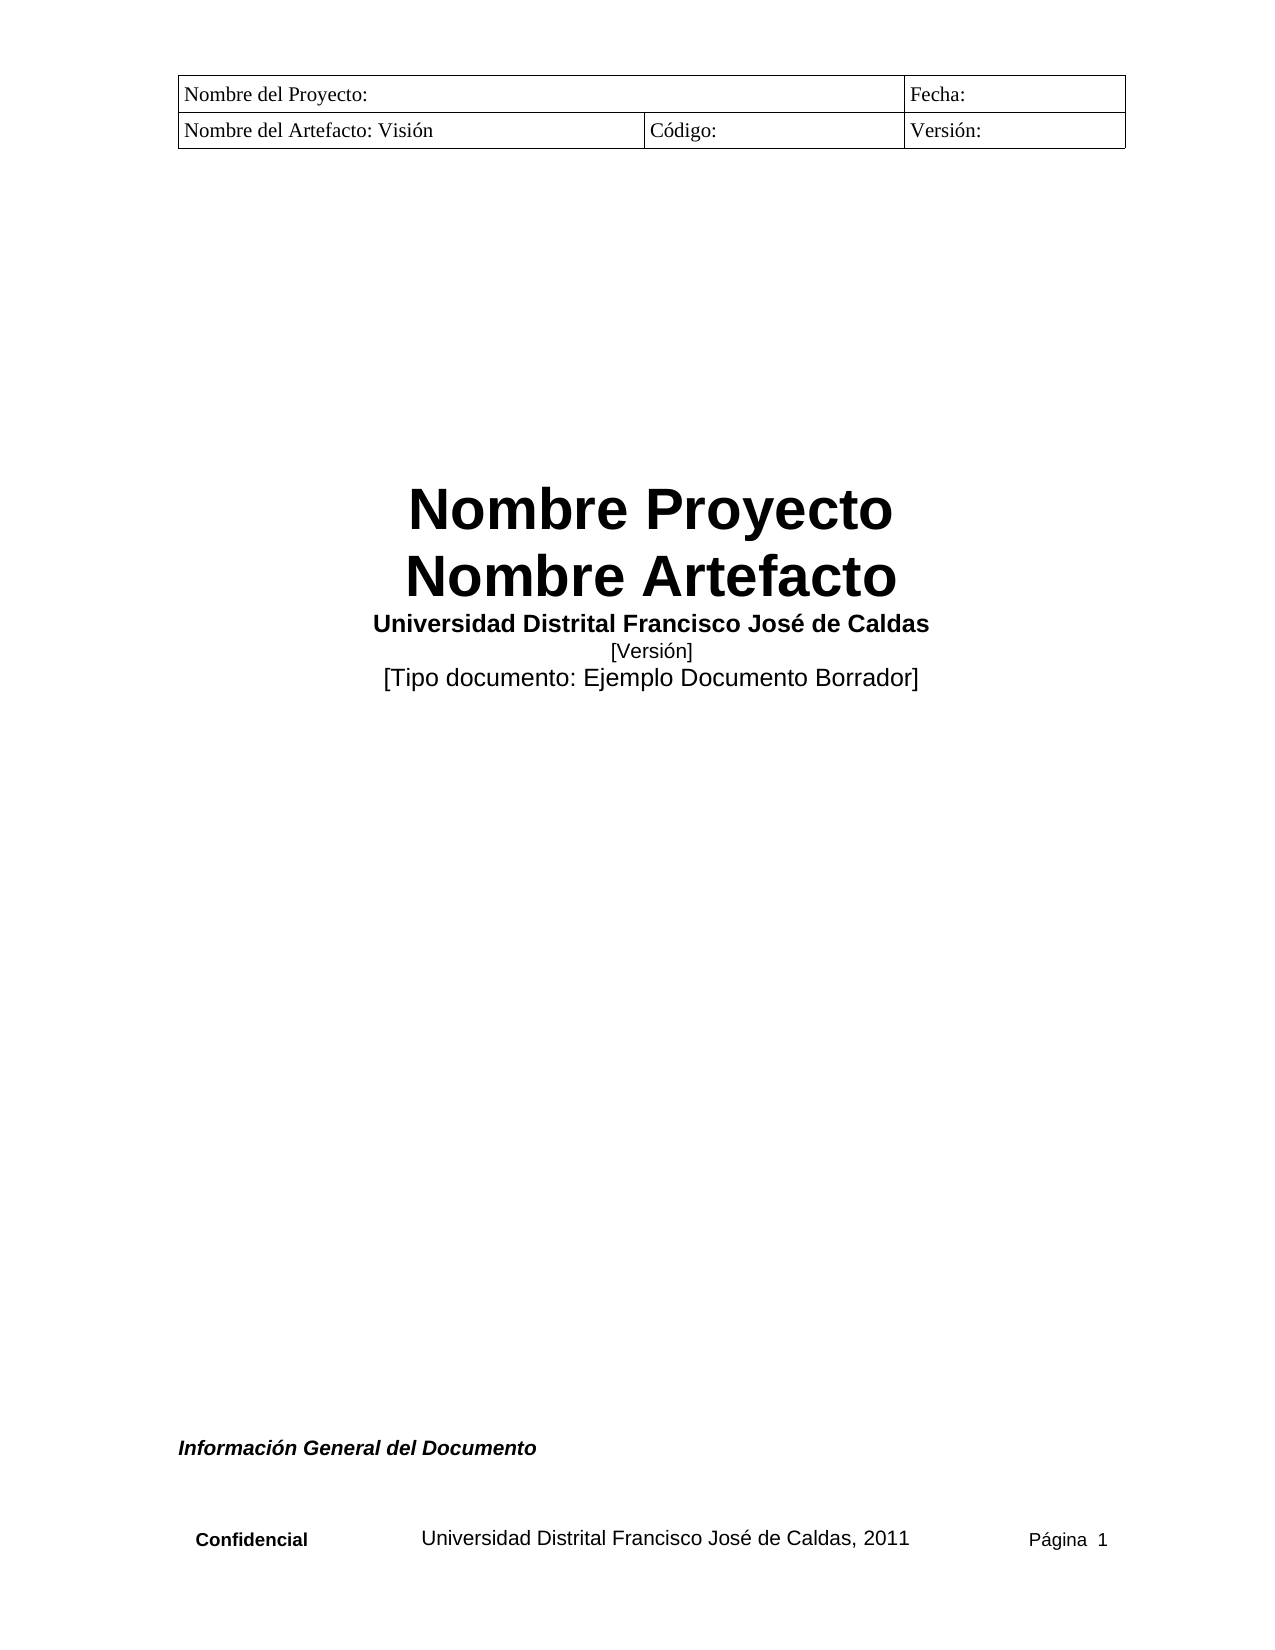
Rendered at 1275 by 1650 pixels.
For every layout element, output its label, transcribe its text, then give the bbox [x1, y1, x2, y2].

text Universidad Distrital Francisco José de Caldas [178, 609, 1125, 638]
text Nombre Artefacto [178, 542, 1125, 609]
title Información General del Documento [178, 1435, 1125, 1459]
text [Tipo documento: Ejemplo Documento Borrador] [178, 663, 1125, 692]
text [Versión] [178, 638, 1125, 663]
text Nombre Proyecto [178, 475, 1125, 542]
